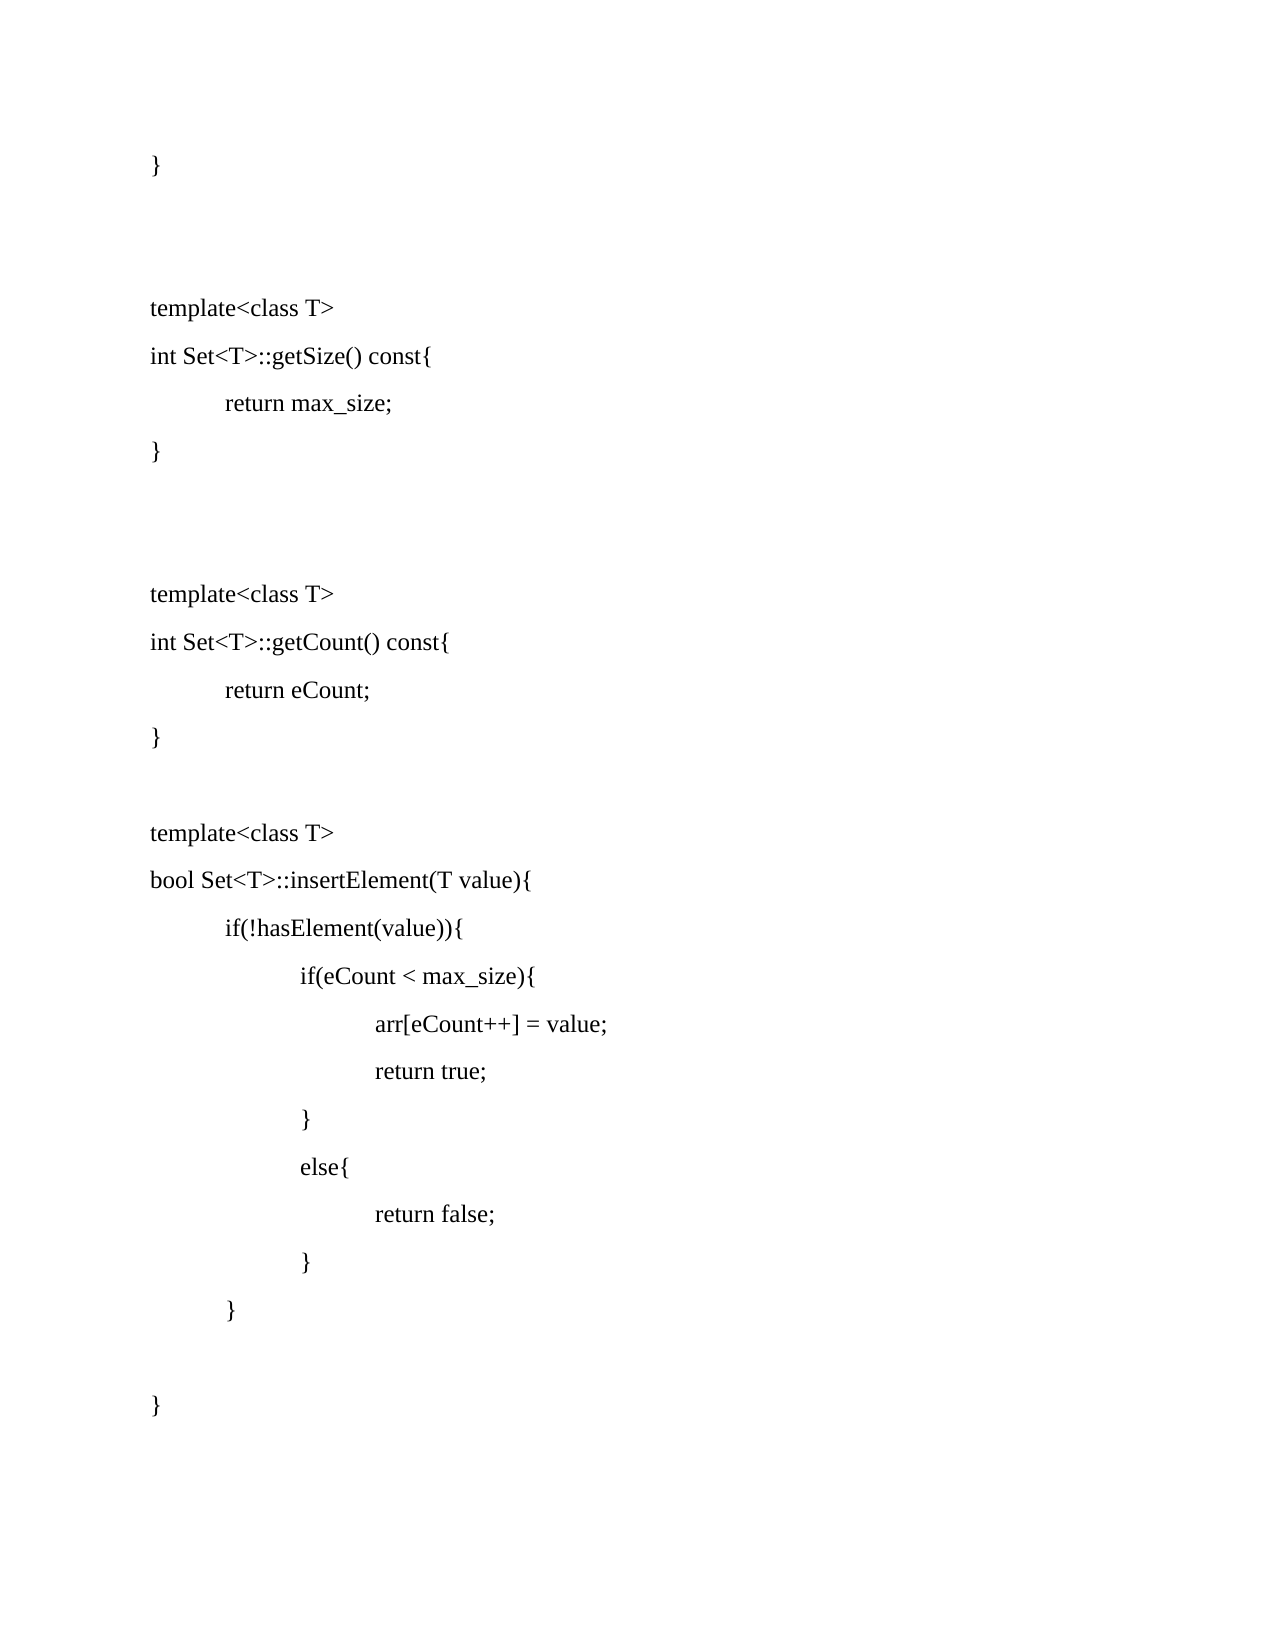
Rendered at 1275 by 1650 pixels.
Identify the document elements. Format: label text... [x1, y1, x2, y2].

text template<class T> [150, 818, 1125, 847]
text } [150, 1295, 1125, 1324]
text int Set<T>::getCount() const{ [150, 627, 1125, 656]
text } [150, 1247, 1125, 1276]
text arr[eCount++] = value; [150, 1009, 1125, 1037]
text } [150, 1104, 1125, 1133]
text } [150, 150, 1125, 179]
text return true; [150, 1056, 1125, 1085]
text template<class T> [150, 293, 1125, 322]
text } [150, 1390, 1125, 1419]
text else{ [150, 1152, 1125, 1181]
text } [150, 722, 1125, 751]
text if(!hasElement(value)){ [150, 913, 1125, 942]
text template<class T> [150, 579, 1125, 608]
text } [150, 436, 1125, 465]
text return max_size; [150, 388, 1125, 417]
text return false; [150, 1199, 1125, 1228]
text bool Set<T>::insertElement(T value){ [150, 866, 1125, 894]
text if(eCount < max_size){ [150, 961, 1125, 990]
text int Set<T>::getSize() const{ [150, 341, 1125, 369]
text return eCount; [150, 675, 1125, 703]
